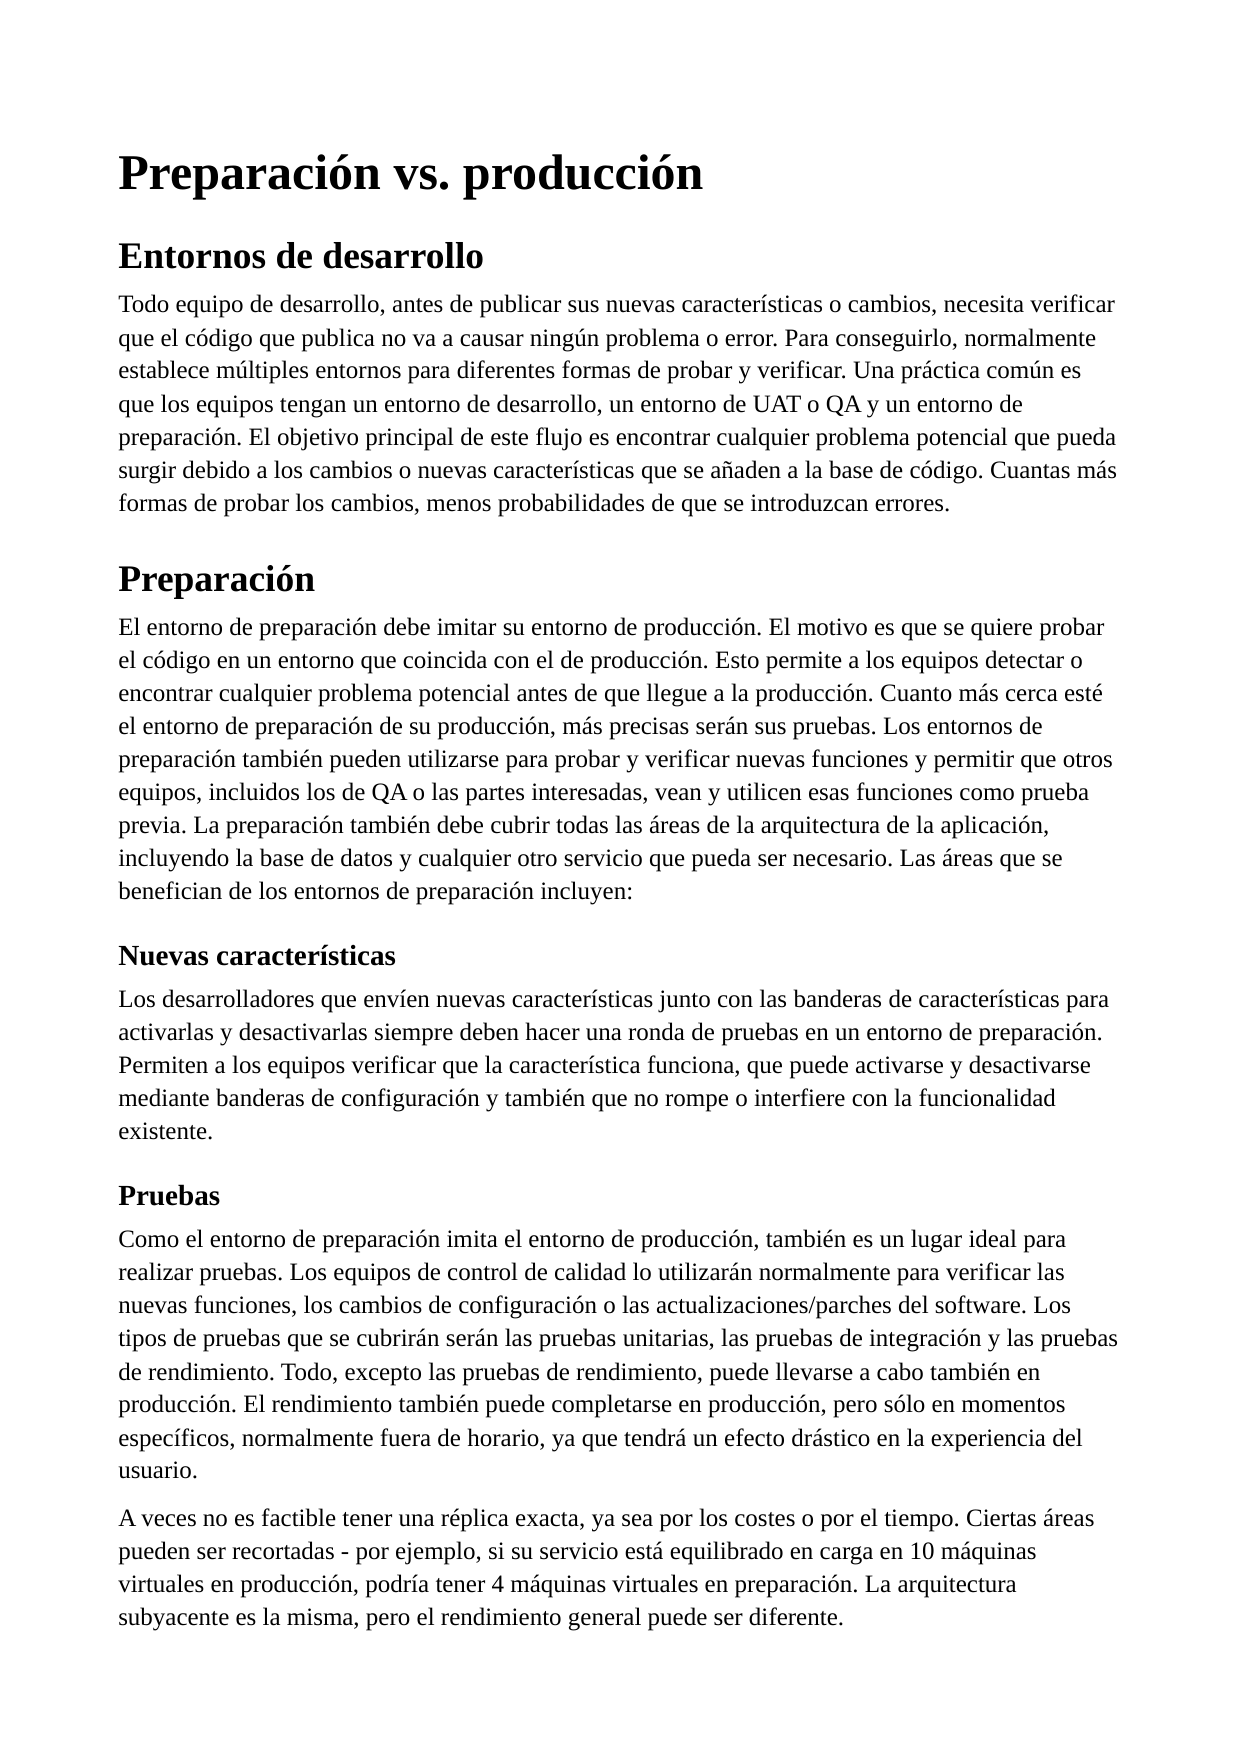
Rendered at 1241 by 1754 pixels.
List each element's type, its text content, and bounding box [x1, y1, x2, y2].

subtitle Entornos de desarrollo [118, 234, 1122, 277]
text El entorno de preparación debe imitar su entorno de producción. El motivo es que se quiere probar el código en un entorno que coincida con el de producción. Esto permite a los equipos detectar o encontrar cualquier problema potencial antes de que llegue a la producción. Cuanto más cerca esté el entorno de preparación de su producción, más precisas serán sus pruebas. Los entornos de preparación también pueden utilizarse para probar y verificar nuevas funciones y permitir que otros equipos, incluidos los de QA o las partes interesadas, vean y utilicen esas funciones como prueba previa. La preparación también debe cubrir todas las áreas de la arquitectura de la aplicación, incluyendo la base de datos y cualquier otro servicio que pueda ser necesario. Las áreas que se benefician de los entornos de preparación incluyen: [118, 612, 1122, 905]
text Los desarrolladores que envíen nuevas características junto con las banderas de características para activarlas y desactivarlas siempre deben hacer una ronda de pruebas en un entorno de preparación. Permiten a los equipos verificar que la característica funciona, que puede activarse y desactivarse mediante banderas de configuración y también que no rompe o interfiere con la funcionalidad existente. [118, 984, 1122, 1145]
text Como el entorno de preparación imita el entorno de producción, también es un lugar ideal para realizar pruebas. Los equipos de control de calidad lo utilizarán normalmente para verificar las nuevas funciones, los cambios de configuración o las actualizaciones/parches del software. Los tipos de pruebas que se cubrirán serán las pruebas unitarias, las pruebas de integración y las pruebas de rendimiento. Todo, excepto las pruebas de rendimiento, puede llevarse a cabo también en producción. El rendimiento también puede completarse en producción, pero sólo en momentos específicos, normalmente fuera de horario, ya que tendrá un efecto drástico en la experiencia del usuario. [118, 1224, 1122, 1484]
text Todo equipo de desarrollo, antes de publicar sus nuevas características o cambios, necesita verificar que el código que publica no va a causar ningún problema o error. Para conseguirlo, normalmente establece múltiples entornos para diferentes formas de probar y verificar. Una práctica común es que los equipos tengan un entorno de desarrollo, un entorno de UAT o QA y un entorno de preparación. El objetivo principal de este flujo es encontrar cualquier problema potencial que pueda surgir debido a los cambios o nuevas características que se añaden a la base de código. Cuantas más formas de probar los cambios, menos probabilidades de que se introduzcan errores. [118, 289, 1122, 516]
subtitle Nuevas características [118, 938, 1122, 972]
subtitle Preparación vs. producción [118, 143, 1122, 201]
subtitle Preparación [118, 556, 1122, 599]
subtitle Pruebas [118, 1178, 1122, 1212]
text A veces no es factible tener una réplica exacta, ya sea por los costes o por el tiempo. Ciertas áreas pueden ser recortadas - por ejemplo, si su servicio está equilibrado en carga en 10 máquinas virtuales en producción, podría tener 4 máquinas virtuales en preparación. La arquitectura subyacente es la misma, pero el rendimiento general puede ser diferente. [118, 1503, 1122, 1631]
